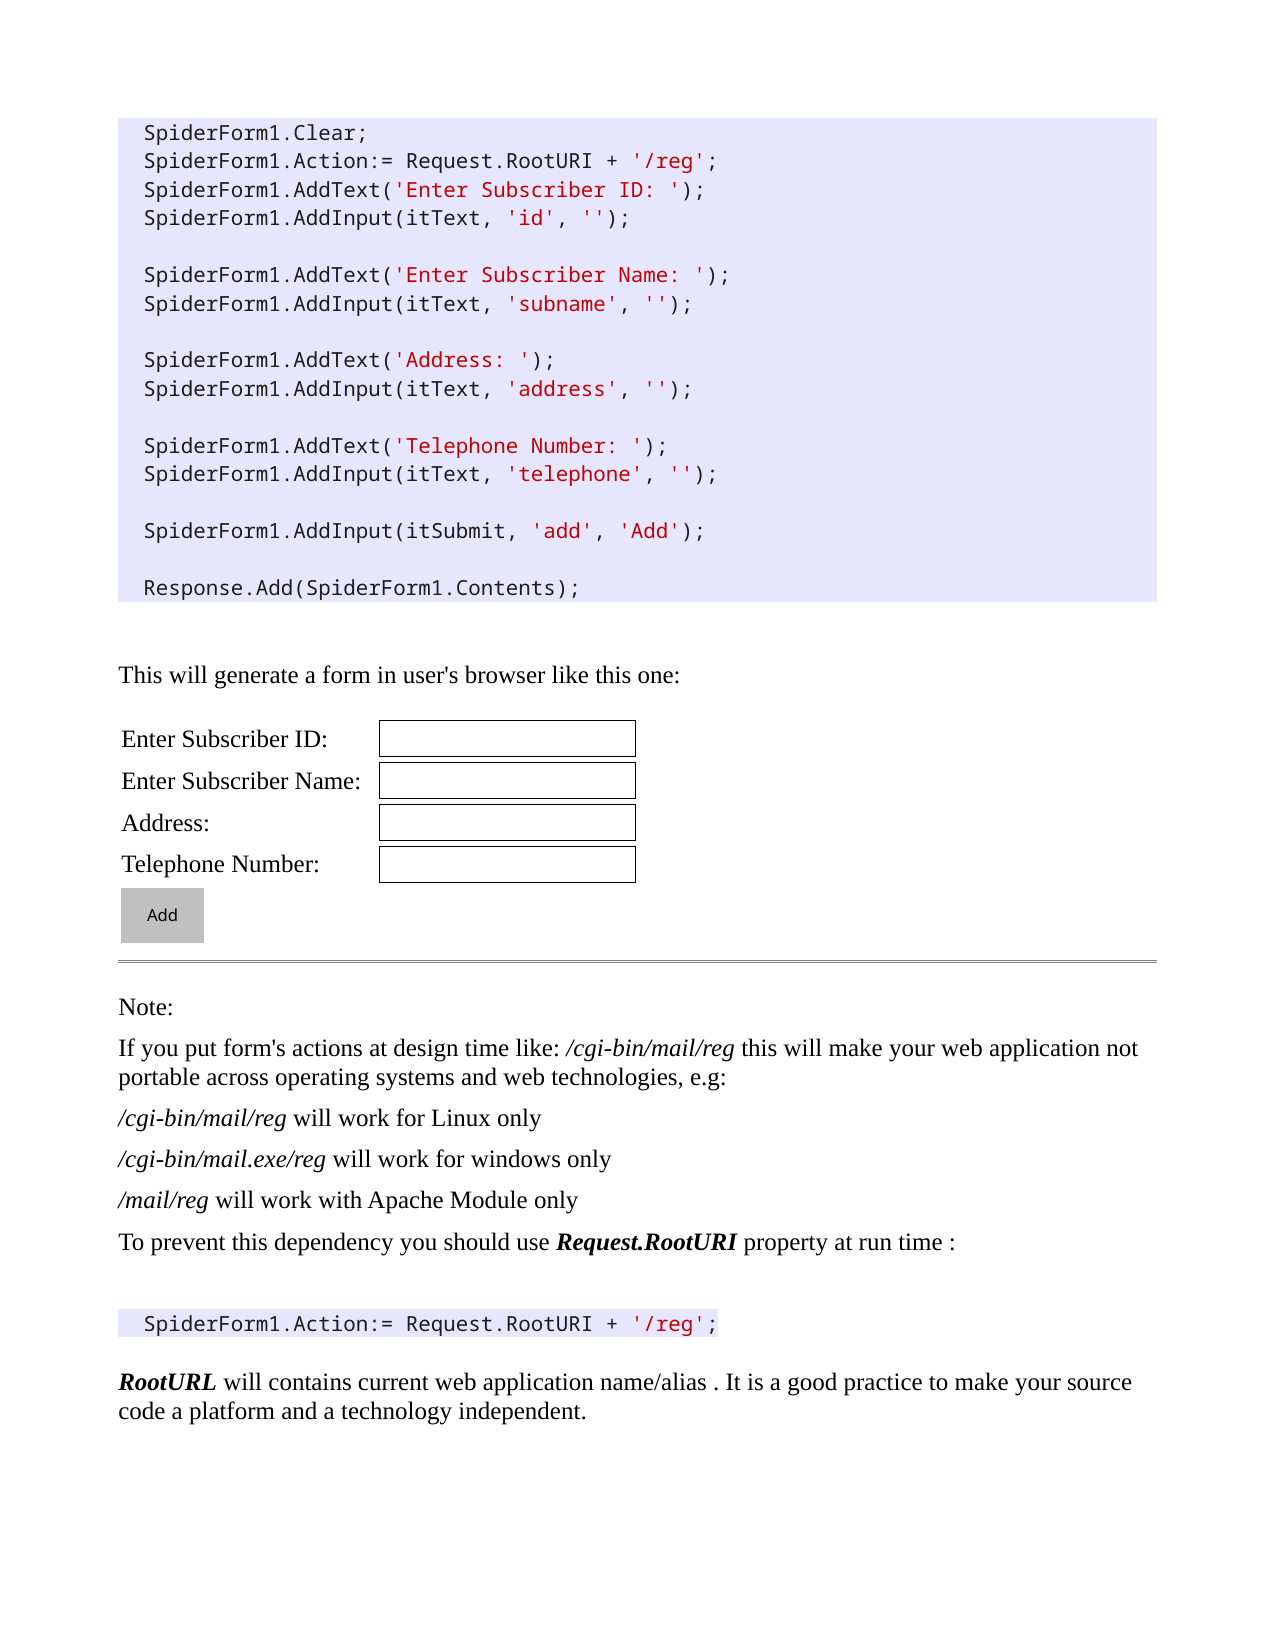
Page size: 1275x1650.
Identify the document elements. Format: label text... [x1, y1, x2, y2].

text SpiderForm1.AddInput(itText, 'telephone', ''); [118, 459, 1157, 488]
table_cell [376, 801, 646, 843]
text SpiderForm1.AddText('Enter Subscriber Name: '); [118, 260, 1157, 289]
text SpiderForm1.AddText('Telephone Number: '); [118, 431, 1157, 459]
text SpiderForm1.AddText('Enter Subscriber ID: '); [118, 175, 1157, 203]
text To prevent this dependency you should use Request.RootURI property at run time : [118, 1227, 1157, 1255]
text SpiderForm1.AddInput(itText, 'subname', ''); [118, 289, 1157, 317]
table_cell [376, 759, 646, 801]
table_cell [376, 885, 646, 945]
table_header Enter Subscriber ID: [118, 717, 376, 759]
text SpiderForm1.Action:= Request.RootURI + '/reg'; [118, 1309, 1157, 1337]
table_cell [376, 843, 646, 885]
text SpiderForm1.AddInput(itText, 'id', ''); [118, 203, 1157, 232]
text SpiderForm1.Action:= Request.RootURI + '/reg'; [118, 147, 1157, 175]
text /cgi-bin/mail/reg will work for Linux only [118, 1103, 1157, 1132]
text /mail/reg will work with Apache Module only [118, 1185, 1157, 1214]
text Note: [118, 992, 1157, 1020]
table_cell [118, 885, 376, 945]
table_cell Address: [118, 801, 376, 843]
text SpiderForm1.AddInput(itSubmit, 'add', 'Add'); [118, 516, 1157, 545]
text SpiderForm1.Clear; [118, 118, 1157, 147]
text SpiderForm1.AddText('Address: '); [118, 346, 1157, 374]
text SpiderForm1.AddInput(itText, 'address', ''); [118, 374, 1157, 402]
table_header [376, 717, 646, 759]
text This will generate a form in user's browser like this one: [118, 660, 1157, 688]
table_cell Telephone Number: [118, 843, 376, 885]
text /cgi-bin/mail.exe/reg will work for windows only [118, 1144, 1157, 1173]
text RootURL will contains current web application name/alias . It is a good practice to make your source code a platform and a technology independent. [118, 1367, 1157, 1424]
table_cell Enter Subscriber Name: [118, 759, 376, 801]
text If you put form's actions at design time like: /cgi-bin/mail/reg this will make your web application not portable across operating systems and web technologies, e.g: [118, 1033, 1157, 1090]
text Response.Add(SpiderForm1.Contents); [118, 573, 1157, 602]
